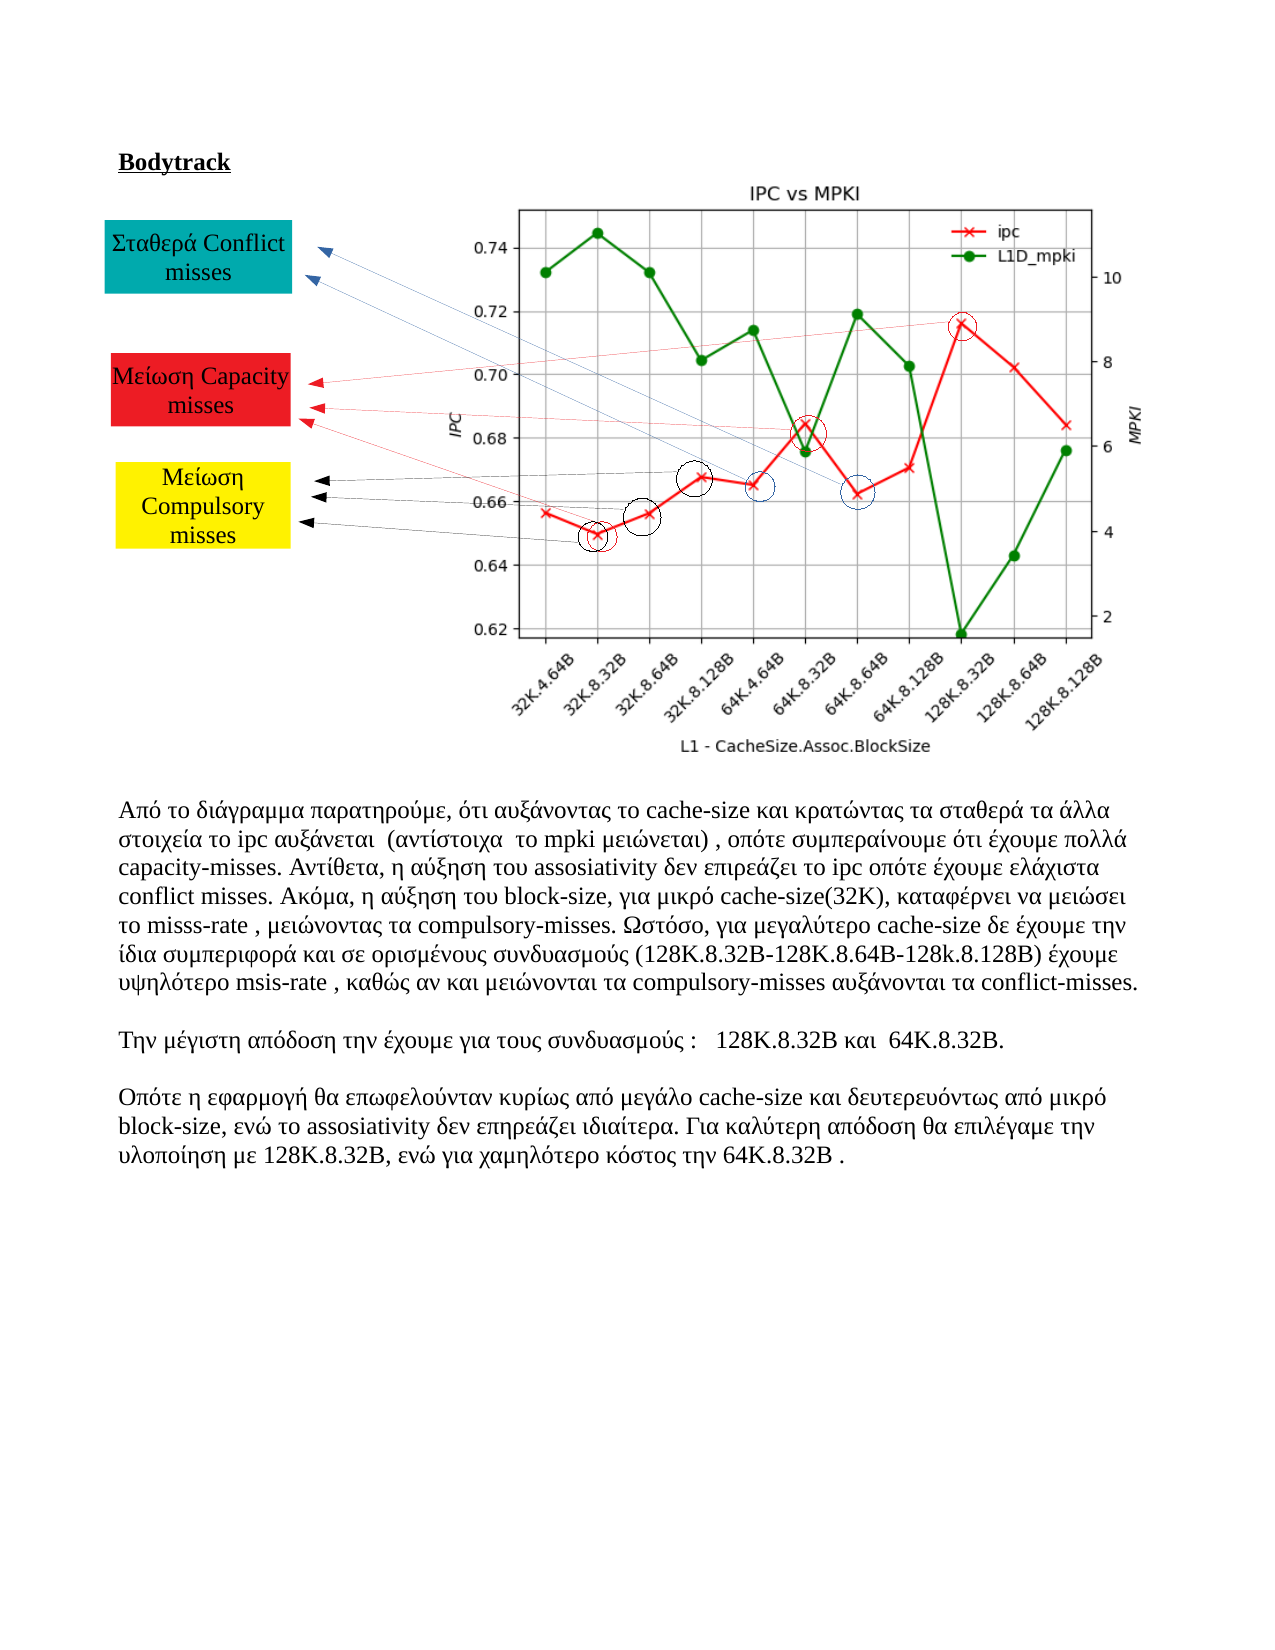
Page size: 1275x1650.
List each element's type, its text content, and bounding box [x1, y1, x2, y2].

picture [438, 338, 496, 371]
text Οπότε η εφαρμογή θα επωφελούνταν κυρίως από μεγάλο cache-size και δευτερευόντως από μικρό block-size, ενώ το assosiativity δεν επηρεάζει ιδιαίτερα. Για καλύτερη απόδοση θα επιλέγαμε την υλοποίηση με 128K.8.32B, ενώ για χαμηλότερο κόστος την 64K.8.32B . [118, 1082, 1157, 1169]
picture [438, 468, 463, 477]
picture [438, 303, 562, 365]
text Την μέγιστη απόδοση την έχουμε για τους συνδυασμούς : 128K.8.32B και 64K.8.32B. [118, 1025, 1157, 1054]
picture [438, 478, 543, 505]
text Bodytrack [118, 147, 1157, 176]
picture [438, 175, 1157, 767]
picture [504, 360, 707, 425]
picture [438, 366, 616, 421]
text Από το διάγραμμα παρατηρούμε, ότι αυξάνοντας το cache-size και κρατώντας τα σταθερά τα άλλα στοιχεία το ipc αυξάνεται (αντίστοιχα το mpki μειώνεται) , οπότε συμπεραίνουμε ότι έχουμε πολλά capacity-misses. Αντίθετα, η αύξηση του assosiativity δεν επιρεάζει το ipc οπότε έχουμε ελάχιστα conflict misses. Ακόμα, η αύξηση του block-size, για μικρό cache-size(32Κ), καταφέρνει να μειώσει το misss-rate , μειώνοντας τα compulsory-misses. Ωστόσο, για μεγαλύτερο cache-size δε έχουμε την ίδια συμπεριφορά και σε ορισμένους συνδυασμούς (128K.8.32B-128K.8.64B-128k.8.128B) έχουμε υψηλότερο msis-rate , καθώς αν και μειώνονται τα compulsory-misses αυξάνονται τα conflict-misses. [118, 795, 1157, 996]
